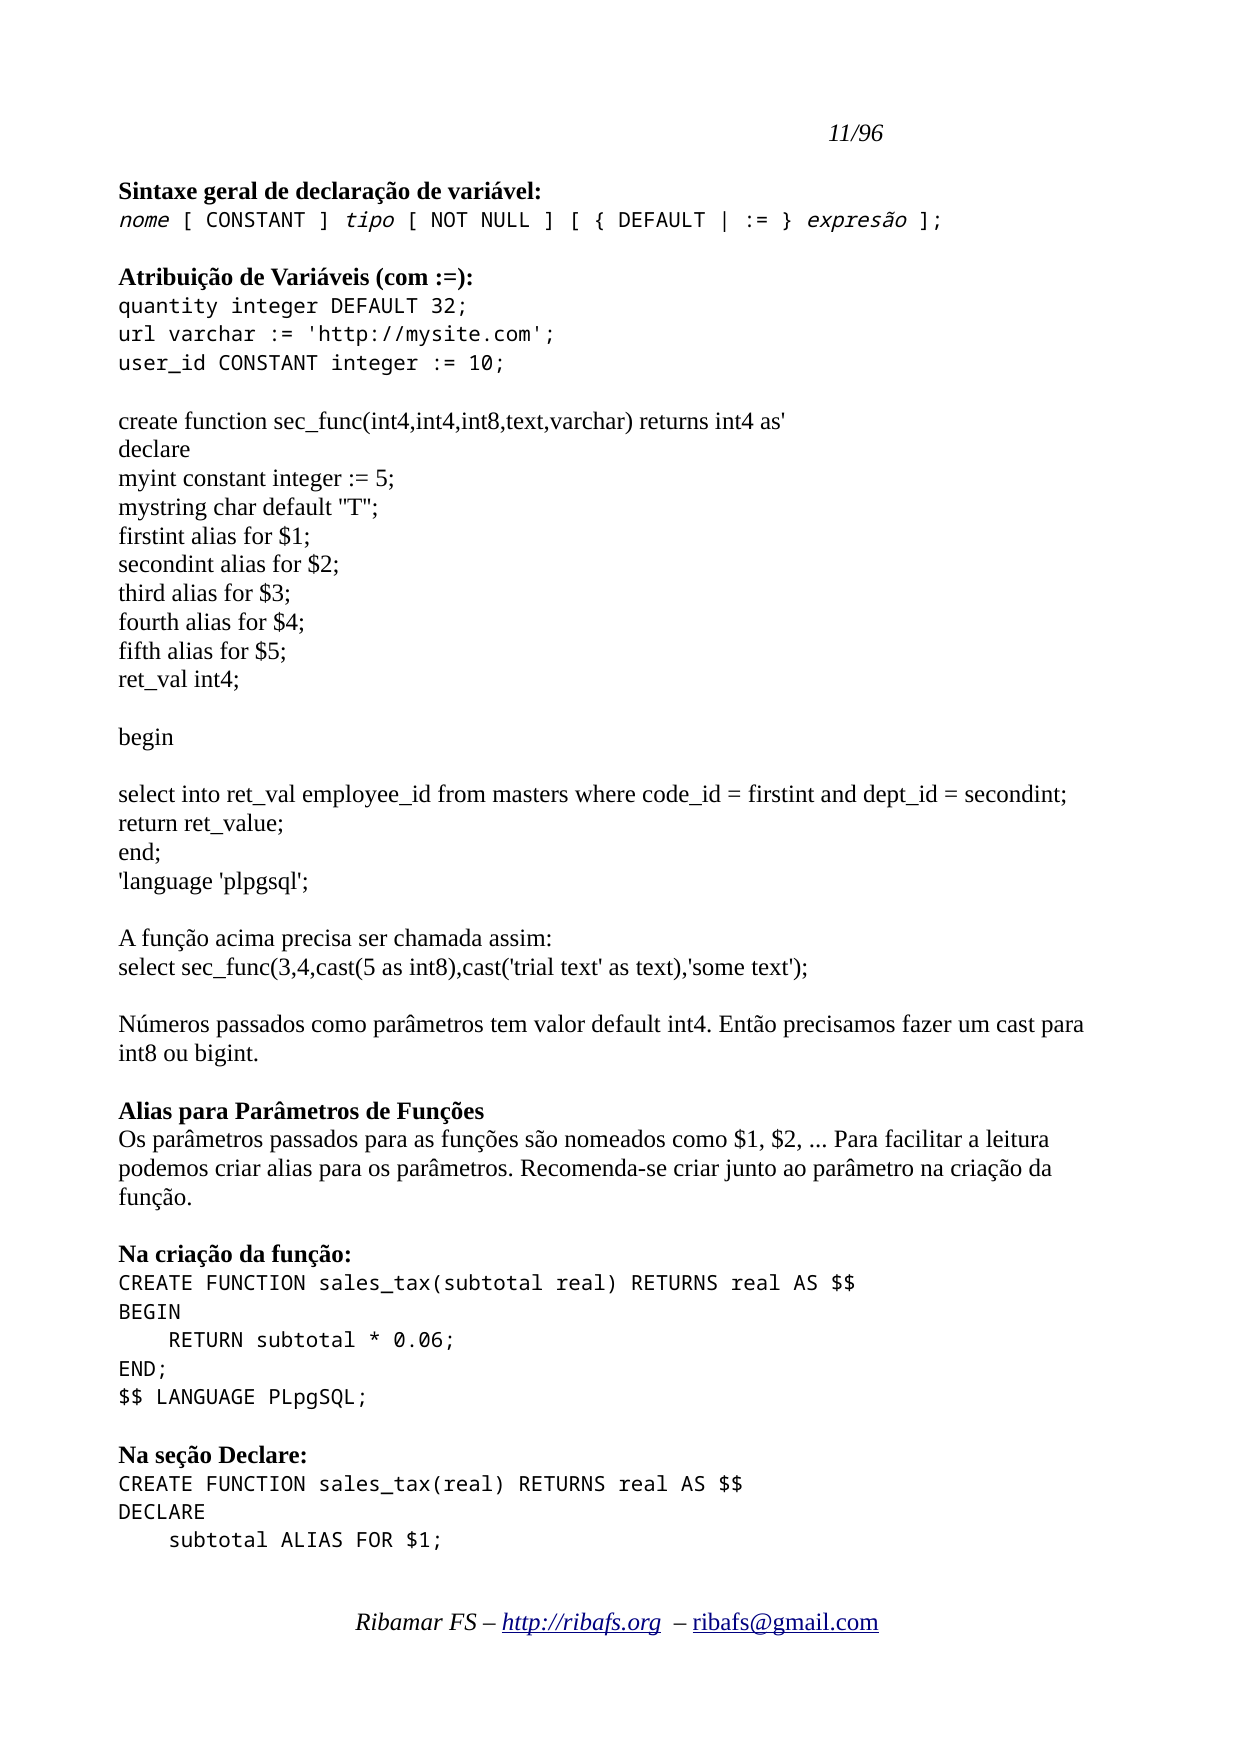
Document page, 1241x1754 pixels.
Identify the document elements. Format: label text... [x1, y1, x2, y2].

text A função acima precisa ser chamada assim: [118, 923, 1122, 952]
text nome [ CONSTANT ] tipo [ NOT NULL ] [ { DEFAULT | := } expresão ]; [118, 205, 1122, 233]
text Números passados como parâmetros tem valor default int4. Então precisamos fazer um cast para int8 ou bigint. [118, 1009, 1122, 1067]
text Alias para Parâmetros de Funções [118, 1096, 1122, 1124]
text Sintaxe geral de declaração de variável: [118, 176, 1122, 205]
text create function sec_func(int4,int4,int8,text,varchar) returns int4 as' declare [118, 406, 1122, 463]
text select sec_func(3,4,cast(5 as int8),cast('trial text' as text),'some text'); [118, 952, 1122, 981]
text Na seção Declare: [118, 1440, 1122, 1469]
text myint constant integer := 5; mystring char default ''T''; firstint alias for $1; secondint alias for $2; third alias for $3; fourth alias for $4; fifth alias for $5; ret_val int4; [118, 463, 1122, 722]
text Atribuição de Variáveis (com :=): [118, 262, 1122, 291]
text user_id CONSTANT integer := 10; [118, 348, 1122, 376]
text CREATE FUNCTION sales_tax(subtotal real) RETURNS real AS $$ [118, 1268, 1122, 1297]
text url varchar := 'http://mysite.com'; [118, 319, 1122, 348]
text Na criação da função: [118, 1239, 1122, 1268]
text DECLARE [118, 1497, 1122, 1526]
text quantity integer DEFAULT 32; [118, 291, 1122, 319]
text $$ LANGUAGE PLpgSQL; [118, 1382, 1122, 1411]
text CREATE FUNCTION sales_tax(real) RETURNS real AS $$ [118, 1469, 1122, 1497]
text subtotal ALIAS FOR $1; [118, 1526, 1122, 1554]
text begin select into ret_val employee_id from masters where code_id = firstint and dept_id = secondint; return ret_value; end; 'language 'plpgsql'; [118, 722, 1122, 894]
text RETURN subtotal * 0.06; [118, 1325, 1122, 1354]
text END; [118, 1354, 1122, 1382]
text BEGIN [118, 1297, 1122, 1325]
text Os parâmetros passados para as funções são nomeados como $1, $2, ... Para facilitar a leitura podemos criar alias para os parâmetros. Recomenda-se criar junto ao parâmetro na criação da função. [118, 1124, 1122, 1211]
